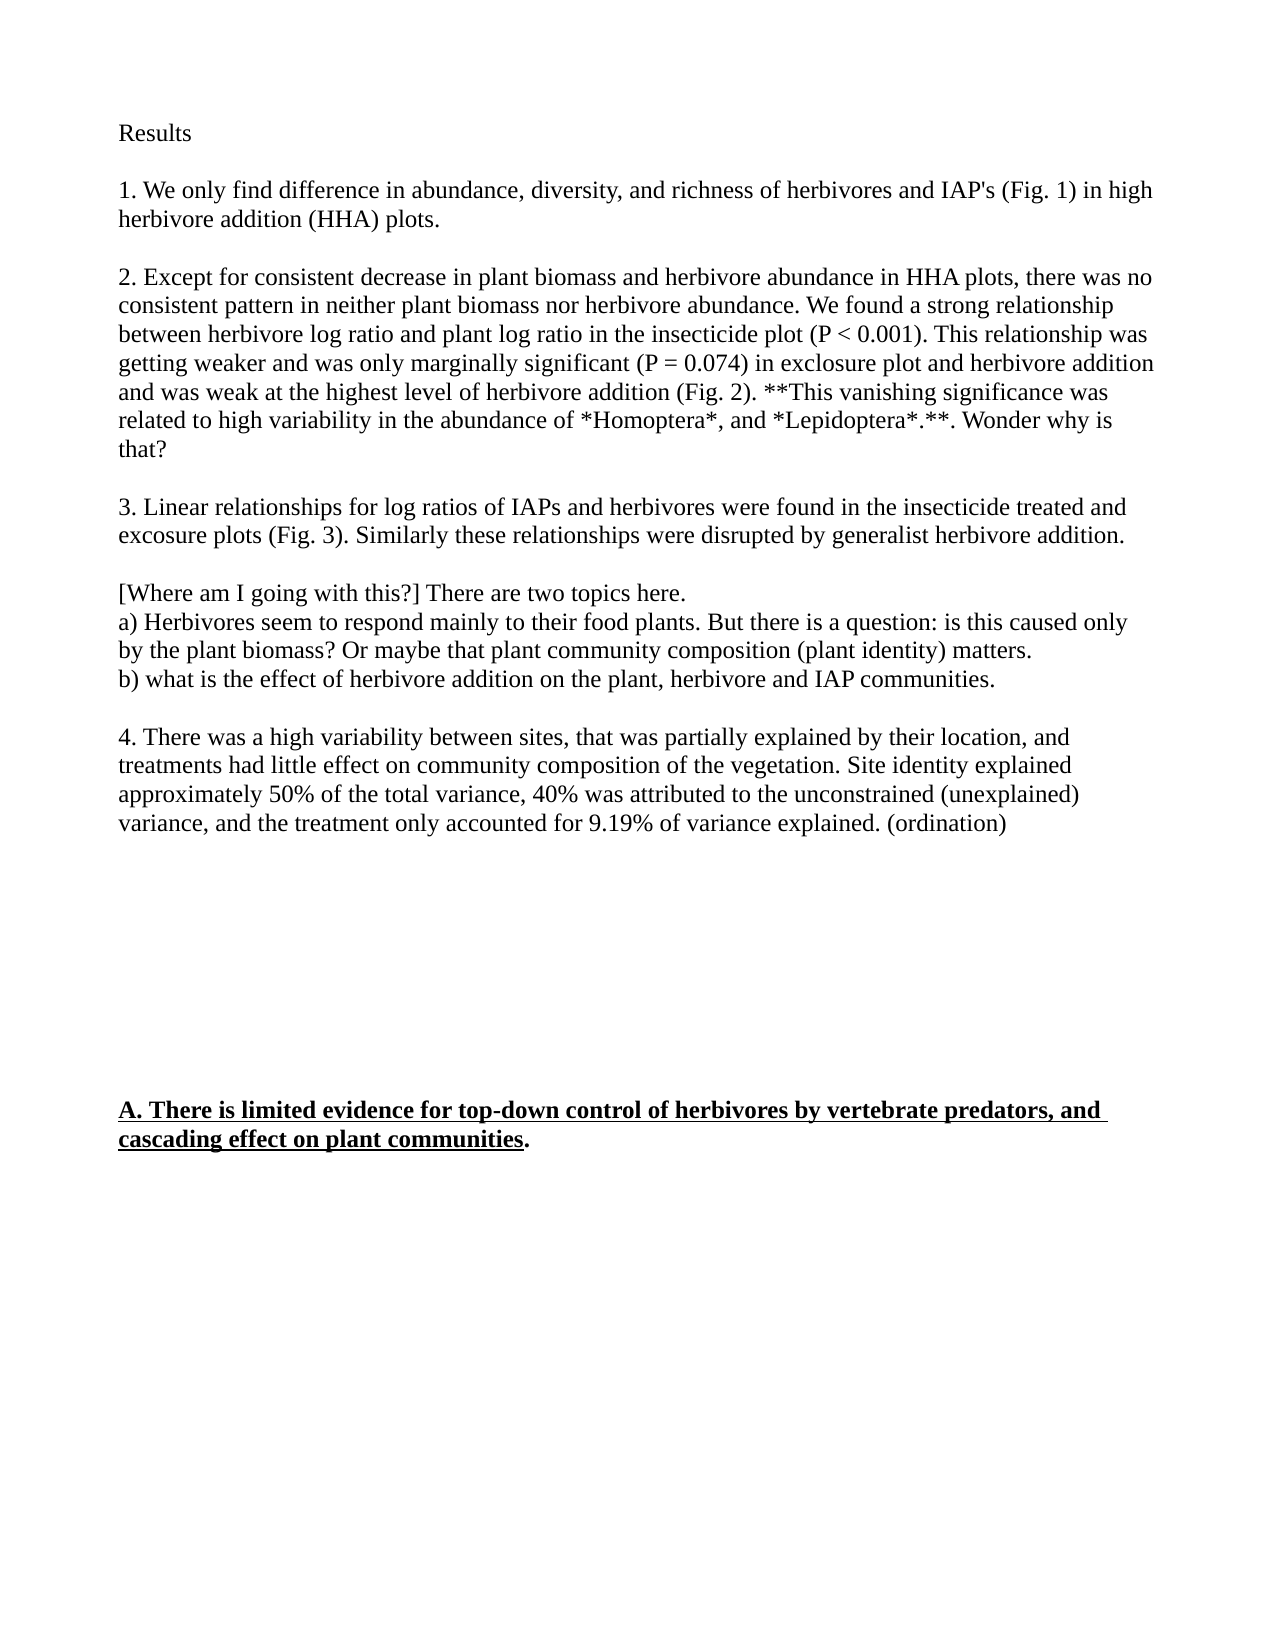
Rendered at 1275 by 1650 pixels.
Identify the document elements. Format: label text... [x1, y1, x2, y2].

text 4. There was a high variability between sites, that was partially explained by their location, and treatments had little effect on community composition of the vegetation. Site identity explained approximately 50% of the total variance, 40% was attributed to the unconstrained (unexplained) variance, and the treatment only accounted for 9.19% of variance explained. (ordination) [118, 722, 1157, 837]
text 3. Linear relationships for log ratios of IAPs and herbivores were found in the insecticide treated and excosure plots (Fig. 3). Similarly these relationships were disrupted by generalist herbivore addition. [118, 492, 1157, 549]
text 1. We only find difference in abundance, diversity, and richness of herbivores and IAP's (Fig. 1) in high herbivore addition (HHA) plots. [118, 176, 1157, 233]
text b) what is the effect of herbivore addition on the plant, herbivore and IAP communities. [118, 664, 1157, 693]
text 2. Except for consistent decrease in plant biomass and herbivore abundance in HHA plots, there was no consistent pattern in neither plant biomass nor herbivore abundance. We found a strong relationship between herbivore log ratio and plant log ratio in the insecticide plot (P < 0.001). This relationship was getting weaker and was only marginally significant (P = 0.074) in exclosure plot and herbivore addition and was weak at the highest level of herbivore addition (Fig. 2). **This vanishing significance was related to high variability in the abundance of *Homoptera*, and *Lepidoptera*.**. Wonder why is that? [118, 262, 1157, 463]
text [Where am I going with this?] There are two topics here. [118, 578, 1157, 607]
text a) Herbivores seem to respond mainly to their food plants. But there is a question: is this caused only by the plant biomass? Or maybe that plant community composition (plant identity) matters. [118, 607, 1157, 664]
text A. There is limited evidence for top-down control of herbivores by vertebrate predators, and cascading effect on plant communities. [118, 1096, 1157, 1153]
text Results [118, 118, 1157, 147]
